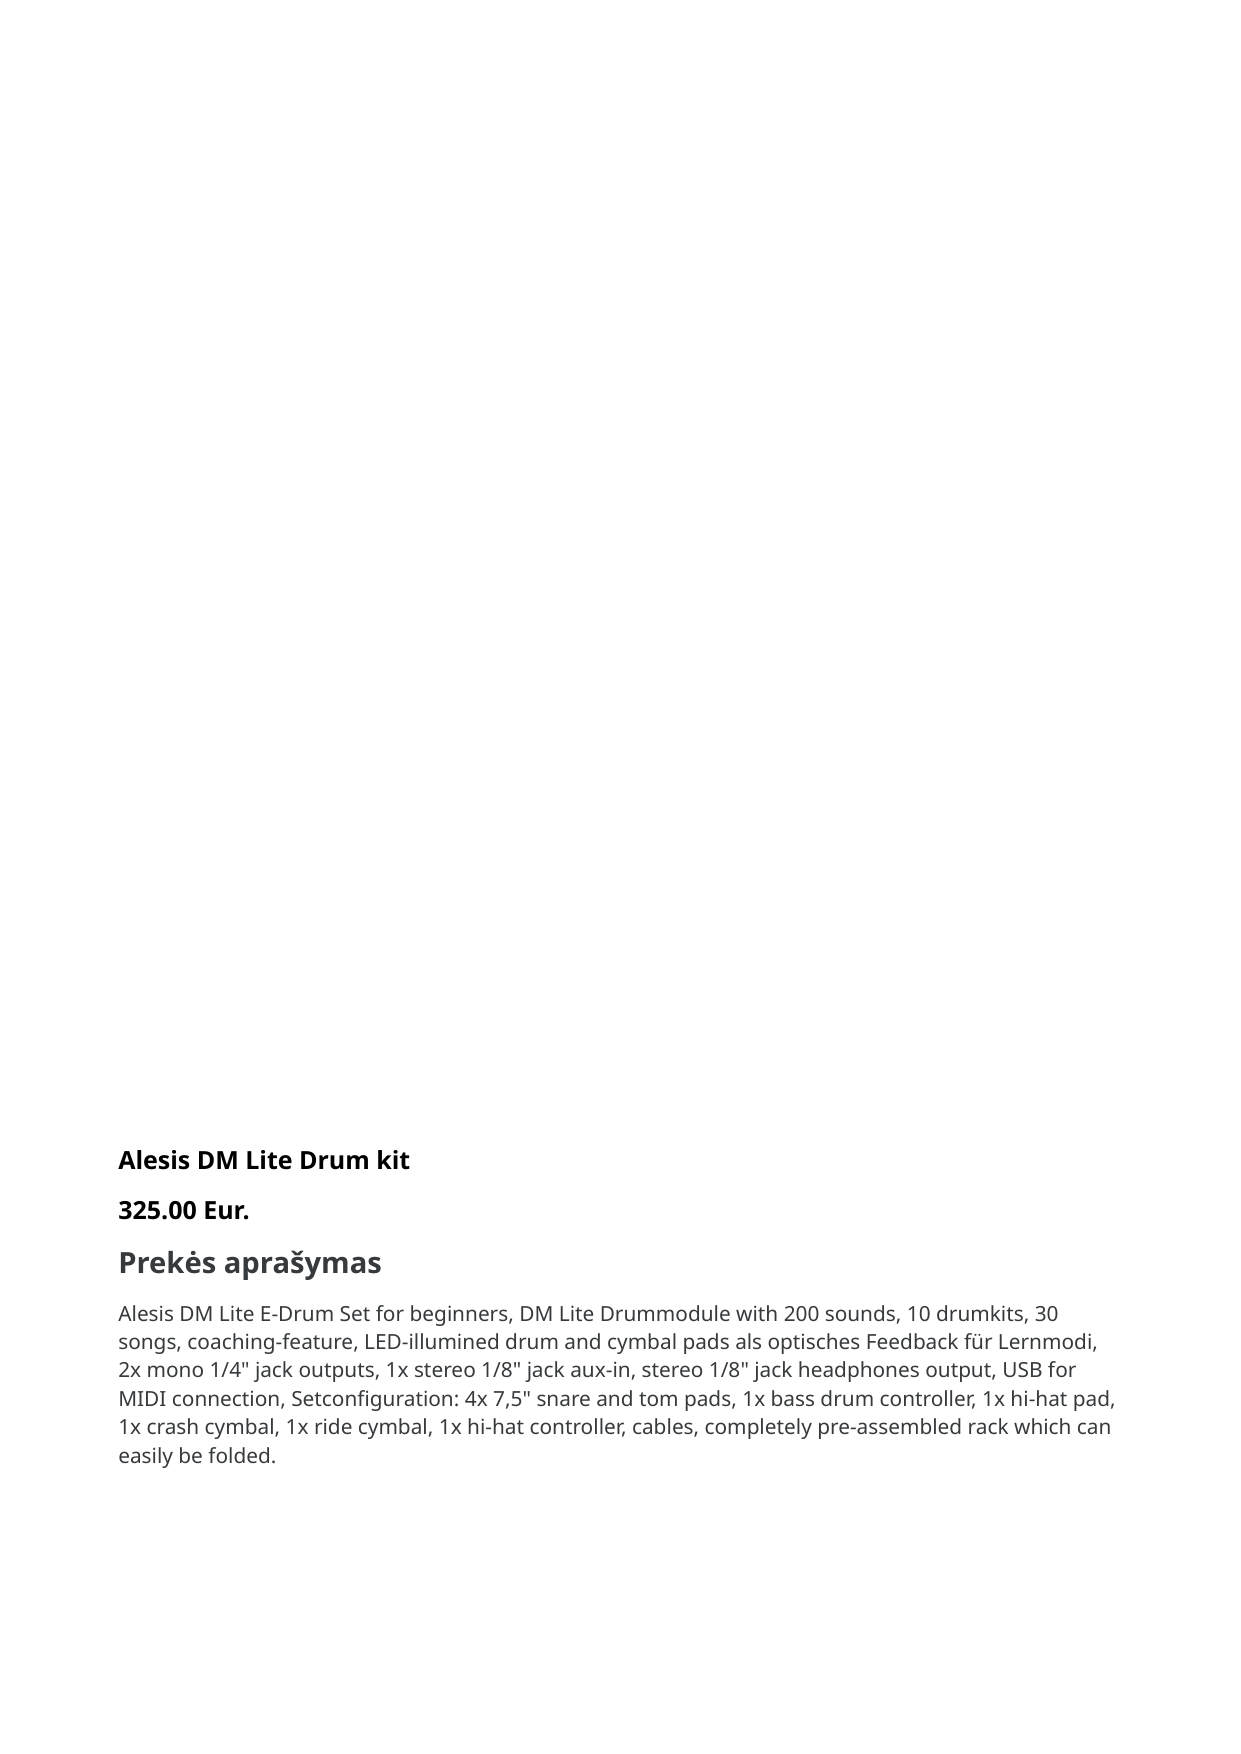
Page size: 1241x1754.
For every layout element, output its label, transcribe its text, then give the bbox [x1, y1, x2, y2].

text 325.00 Eur. [118, 1193, 1122, 1227]
text Alesis DM Lite E-Drum Set for beginners, DM Lite Drummodule with 200 sounds, 10 drumkits, 30 songs, coaching-feature, LED-illumined drum and cymbal pads als optisches Feedback für Lernmodi, 2x mono 1/4" jack outputs, 1x stereo 1/8" jack aux-in, stereo 1/8" jack headphones output, USB for MIDI connection, Setconfiguration: 4x 7,5" snare and tom pads, 1x bass drum controller, 1x hi-hat pad, 1x crash cymbal, 1x ride cymbal, 1x hi-hat controller, cables, completely pre-assembled rack which can easily be folded. [118, 1299, 1122, 1469]
text Alesis DM Lite Drum kit [118, 1143, 1122, 1177]
subtitle Prekės aprašymas [118, 1242, 1122, 1282]
